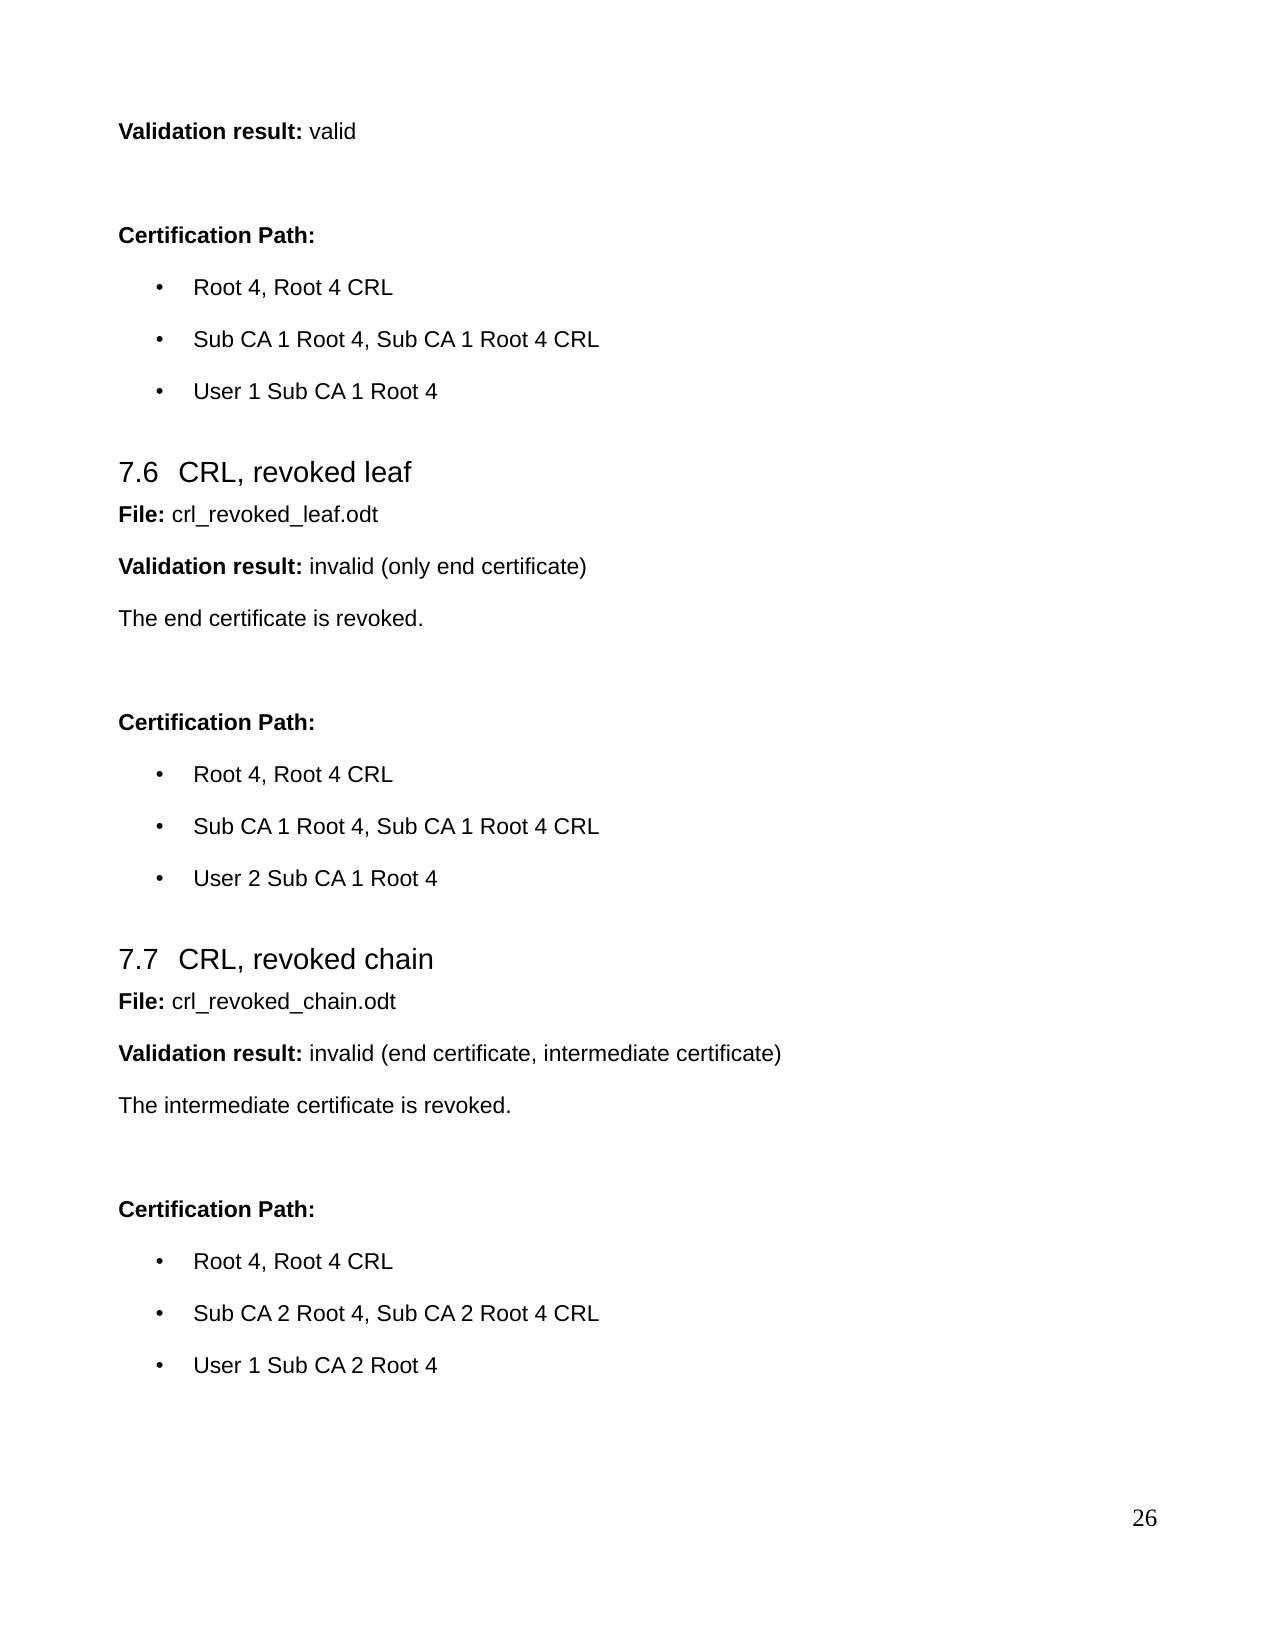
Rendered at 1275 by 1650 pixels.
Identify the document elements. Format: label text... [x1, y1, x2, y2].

list Sub CA 2 Root 4, Sub CA 2 Root 4 CRL [156, 1300, 1157, 1326]
text The end certificate is revoked. [118, 605, 1157, 631]
text File: crl_revoked_leaf.odt [118, 501, 1157, 527]
subtitle CRL, revoked chain [118, 942, 1157, 975]
text Validation result: valid [118, 118, 1157, 144]
text Certification Path: [118, 1196, 1157, 1222]
text Validation result: invalid (only end certificate) [118, 553, 1157, 579]
list Root 4, Root 4 CRL [156, 274, 1157, 300]
list Root 4, Root 4 CRL [156, 1248, 1157, 1274]
list Sub CA 1 Root 4, Sub CA 1 Root 4 CRL [156, 813, 1157, 839]
list User 2 Sub CA 1 Root 4 [156, 865, 1157, 891]
list User 1 Sub CA 2 Root 4 [156, 1352, 1157, 1378]
text File: crl_revoked_chain.odt [118, 988, 1157, 1014]
text Certification Path: [118, 709, 1157, 735]
subtitle CRL, revoked leaf [118, 455, 1157, 488]
list User 1 Sub CA 1 Root 4 [156, 378, 1157, 404]
text Certification Path: [118, 222, 1157, 248]
list Root 4, Root 4 CRL [156, 761, 1157, 787]
text Validation result: invalid (end certificate, intermediate certificate) [118, 1040, 1157, 1066]
list Sub CA 1 Root 4, Sub CA 1 Root 4 CRL [156, 326, 1157, 352]
text The intermediate certificate is revoked. [118, 1092, 1157, 1118]
